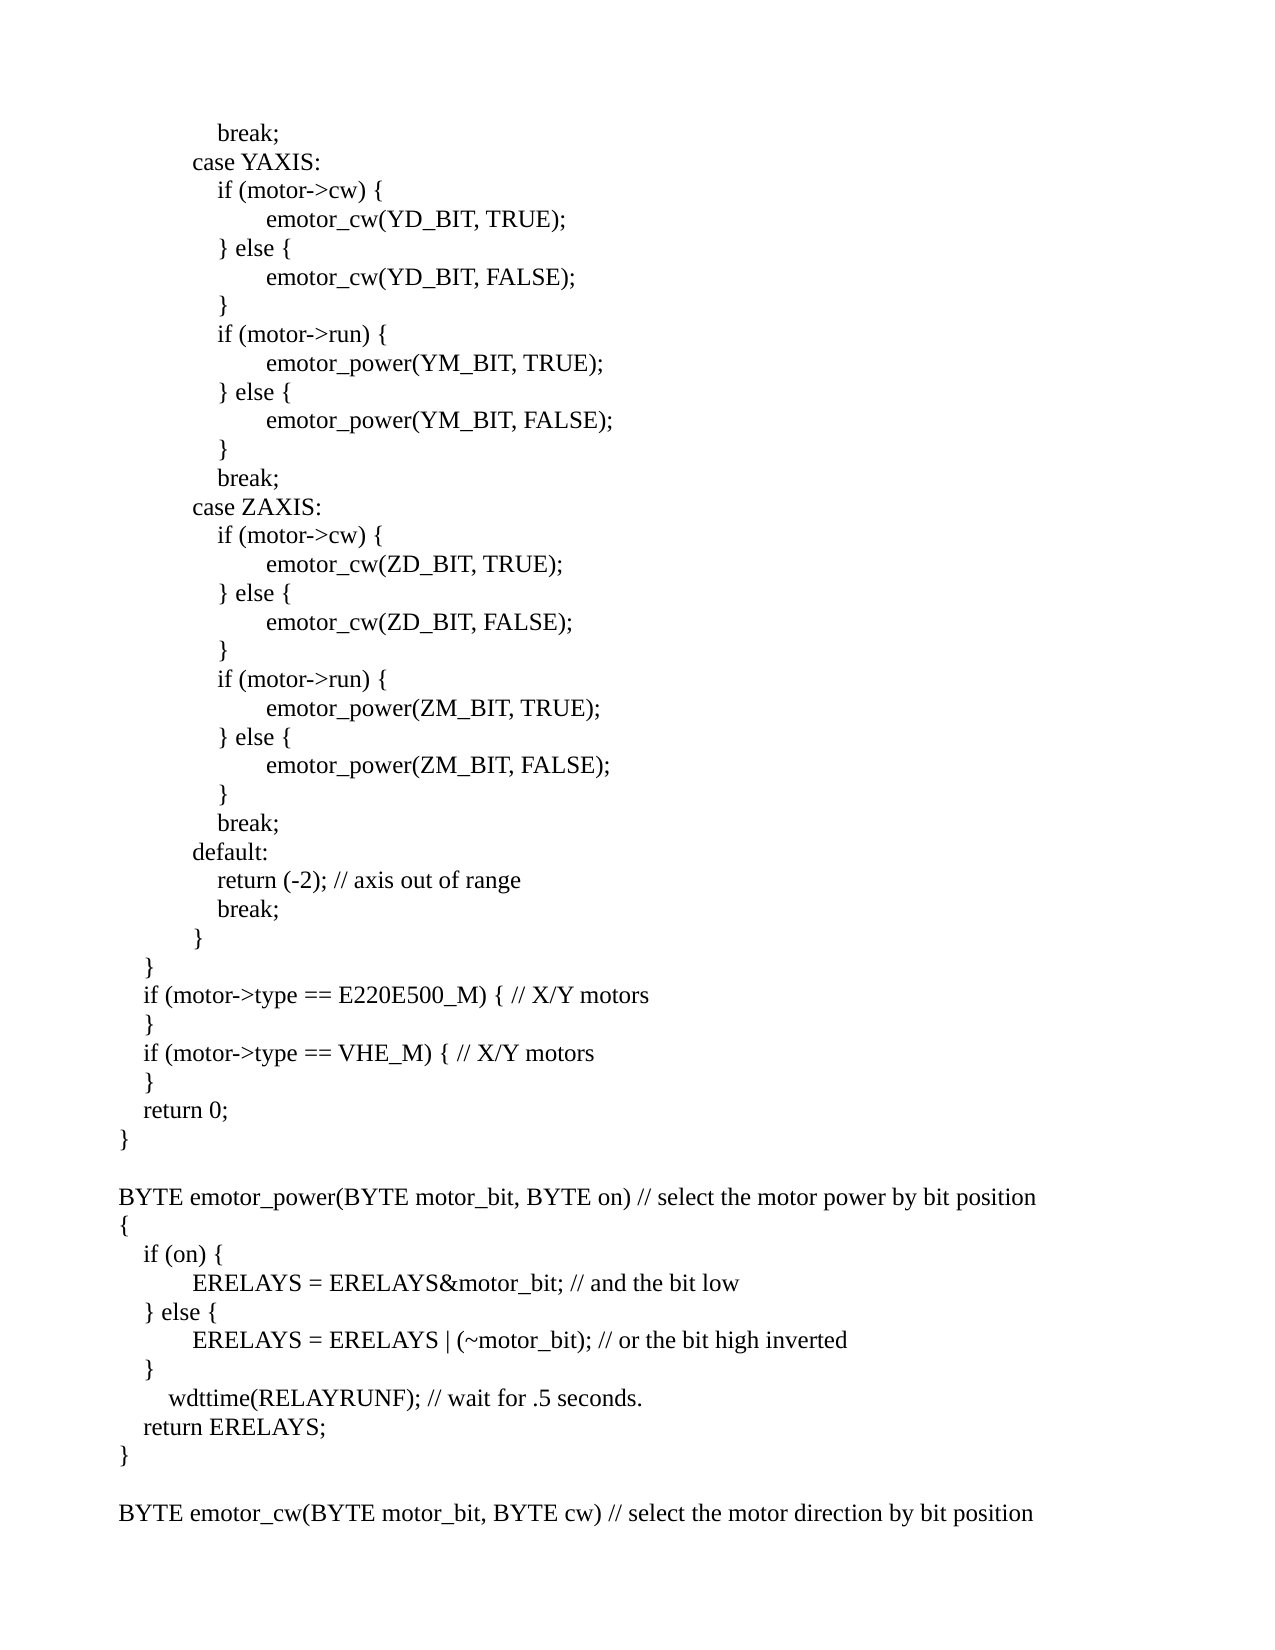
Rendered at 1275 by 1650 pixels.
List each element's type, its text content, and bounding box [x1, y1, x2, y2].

text emotor_cw(ZD_BIT, TRUE); [118, 549, 1157, 578]
text emotor_power(ZM_BIT, FALSE); [118, 751, 1157, 779]
text emotor_cw(YD_BIT, TRUE); [118, 204, 1157, 233]
text return 0; [118, 1096, 1157, 1124]
text } else { [118, 722, 1157, 751]
text } [118, 1124, 1157, 1153]
text ERELAYS = ERELAYS | (~motor_bit); // or the bit high inverted [118, 1326, 1157, 1354]
text } [118, 1067, 1157, 1096]
text if (motor->type == E220E500_M) { // X/Y motors [118, 981, 1157, 1009]
text if (motor->run) { [118, 319, 1157, 348]
text if (motor->cw) { [118, 521, 1157, 549]
text return ERELAYS; [118, 1412, 1157, 1441]
text break; [118, 808, 1157, 837]
text } else { [118, 578, 1157, 607]
text } [118, 1441, 1157, 1469]
text } [118, 1354, 1157, 1383]
text } [118, 636, 1157, 664]
text BYTE emotor_cw(BYTE motor_bit, BYTE cw) // select the motor direction by bit position [118, 1498, 1157, 1527]
text return (-2); // axis out of range [118, 866, 1157, 894]
text if (motor->run) { [118, 664, 1157, 693]
text emotor_power(ZM_BIT, TRUE); [118, 693, 1157, 722]
text if (on) { [118, 1239, 1157, 1268]
text } else { [118, 233, 1157, 262]
text emotor_power(YM_BIT, FALSE); [118, 406, 1157, 434]
text if (motor->type == VHE_M) { // X/Y motors [118, 1038, 1157, 1067]
text break; [118, 118, 1157, 147]
text emotor_cw(YD_BIT, FALSE); [118, 262, 1157, 291]
text case ZAXIS: [118, 492, 1157, 521]
text break; [118, 894, 1157, 923]
text emotor_power(YM_BIT, TRUE); [118, 348, 1157, 377]
text default: [118, 837, 1157, 866]
text BYTE emotor_power(BYTE motor_bit, BYTE on) // select the motor power by bit position [118, 1182, 1157, 1211]
text } [118, 1009, 1157, 1038]
text } [118, 291, 1157, 319]
text if (motor->cw) { [118, 176, 1157, 204]
text break; [118, 463, 1157, 492]
text wdttime(RELAYRUNF); // wait for .5 seconds. [118, 1383, 1157, 1412]
text emotor_cw(ZD_BIT, FALSE); [118, 607, 1157, 636]
text case YAXIS: [118, 147, 1157, 176]
text } [118, 952, 1157, 981]
text } else { [118, 377, 1157, 406]
text } else { [118, 1297, 1157, 1326]
text } [118, 779, 1157, 808]
text ERELAYS = ERELAYS&motor_bit; // and the bit low [118, 1268, 1157, 1297]
text } [118, 923, 1157, 952]
text { [118, 1211, 1157, 1239]
text } [118, 434, 1157, 463]
